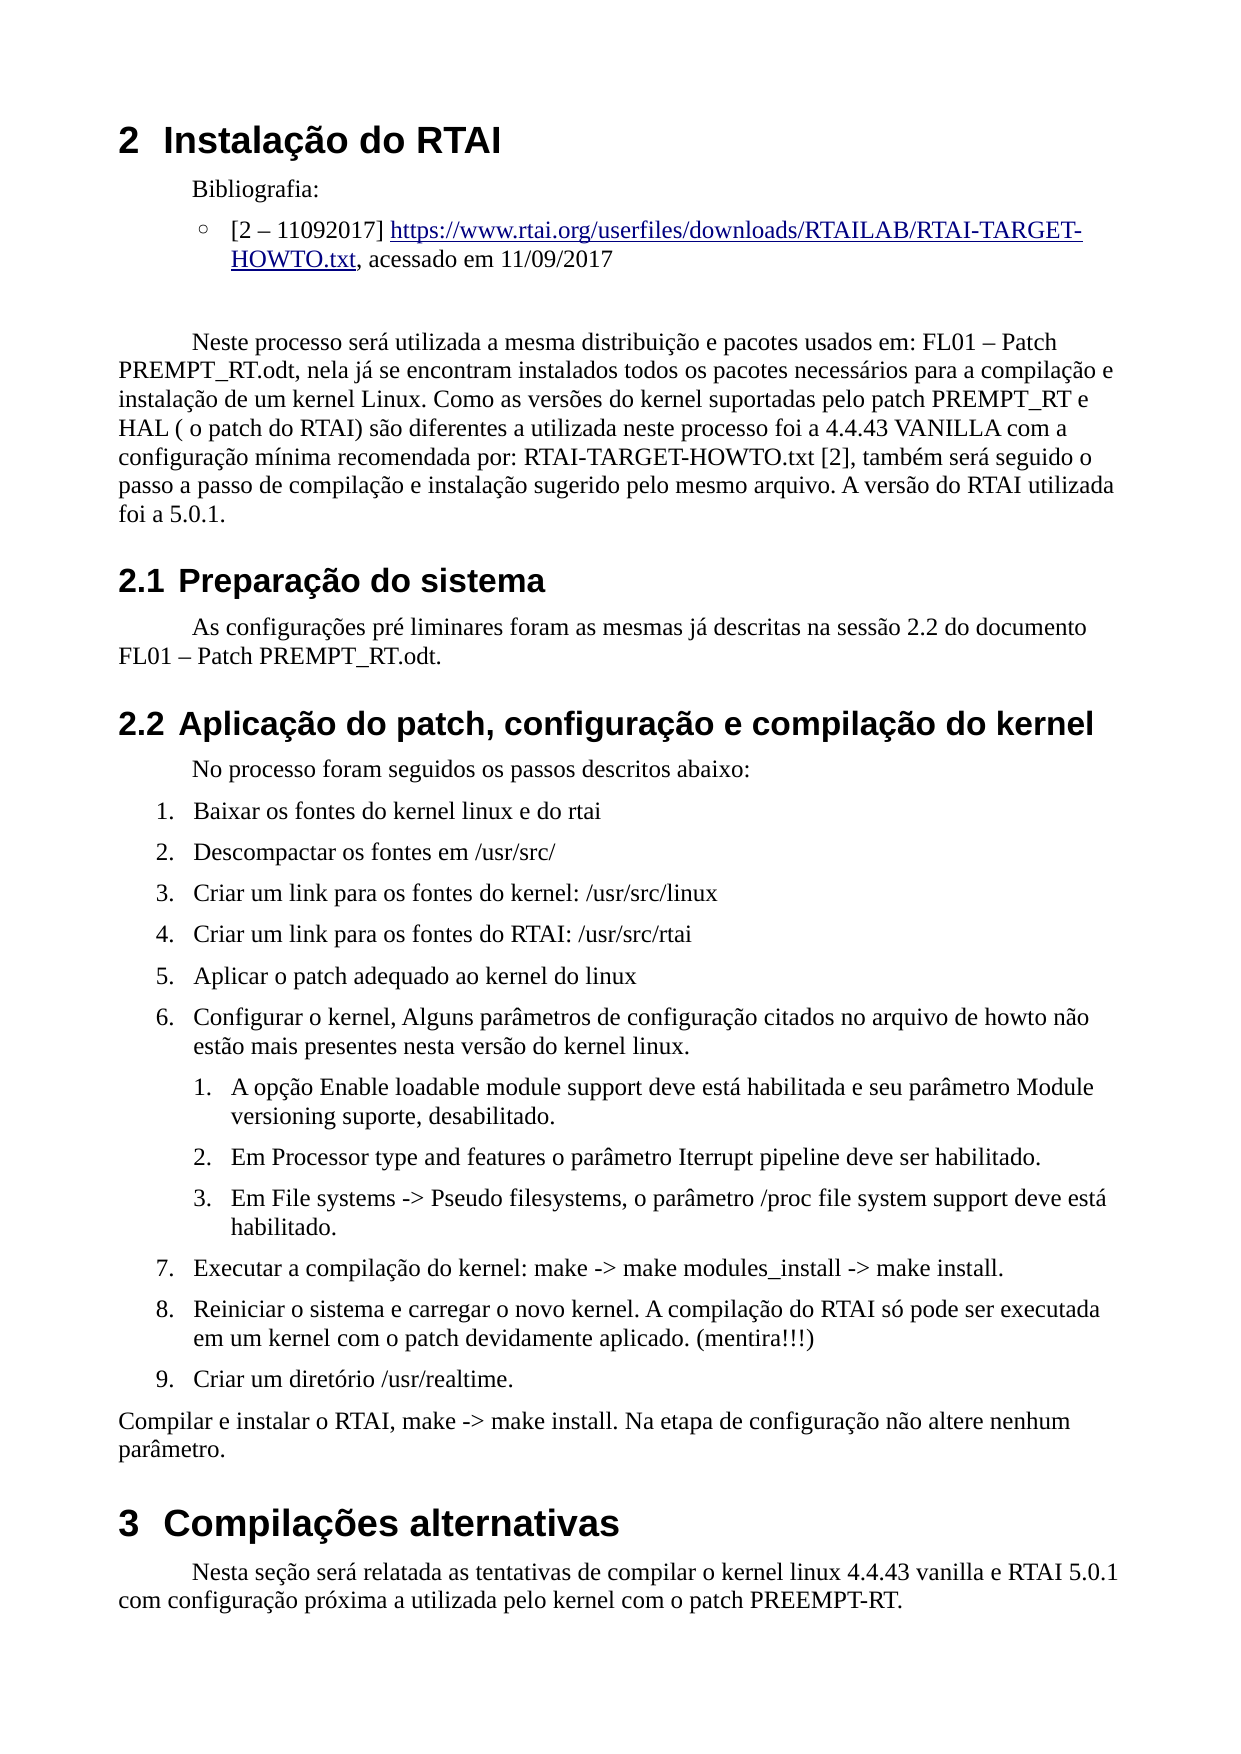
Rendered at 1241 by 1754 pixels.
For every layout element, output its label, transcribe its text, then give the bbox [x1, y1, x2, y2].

list Aplicar o patch adequado ao kernel do linux [156, 961, 1122, 989]
text As configurações pré liminares foram as mesmas já descritas na sessão 2.2 do documento FL01 – Patch PREMPT_RT.odt. [118, 612, 1122, 670]
list Executar a compilação do kernel: make -> make modules_install -> make install. [156, 1253, 1122, 1282]
list [2 – 11092017] https://www.rtai.org/userfiles/downloads/RTAILAB/RTAI-TARGET-HOWTO.txt, acessado em 11/09/2017 [193, 216, 1122, 273]
list Configurar o kernel, Alguns parâmetros de configuração citados no arquivo de howto não estão mais presentes nesta versão do kernel linux. [156, 1002, 1122, 1059]
text Compilar e instalar o RTAI, make -> make install. Na etapa de configuração não altere nenhum parâmetro. [118, 1406, 1122, 1463]
list Criar um link para os fontes do kernel: /usr/src/linux [156, 878, 1122, 907]
subtitle Instalação do RTAI [118, 118, 1122, 162]
list Criar um diretório /usr/realtime. [156, 1364, 1122, 1393]
list Baixar os fontes do kernel linux e do rtai [156, 796, 1122, 824]
list Criar um link para os fontes do RTAI: /usr/src/rtai [156, 919, 1122, 948]
list Em File systems -> Pseudo filesystems, o parâmetro /proc file system support deve está habilitado. [193, 1183, 1122, 1241]
list A opção Enable loadable module support deve está habilitada e seu parâmetro Module versioning suporte, desabilitado. [193, 1072, 1122, 1129]
subtitle Aplicação do patch, configuração e compilação do kernel [118, 703, 1122, 742]
text Bibliografia: [118, 174, 1122, 203]
subtitle Preparação do sistema [118, 561, 1122, 600]
list Descompactar os fontes em /usr/src/ [156, 837, 1122, 866]
list Em Processor type and features o parâmetro Iterrupt pipeline deve ser habilitado. [193, 1142, 1122, 1171]
list Reiniciar o sistema e carregar o novo kernel. A compilação do RTAI só pode ser executada em um kernel com o patch devidamente aplicado. (mentira!!!) [156, 1294, 1122, 1352]
text Neste processo será utilizada a mesma distribuição e pacotes usados em: FL01 – Patch PREMPT_RT.odt, nela já se encontram instalados todos os pacotes necessários para a compilação e instalação de um kernel Linux. Como as versões do kernel suportadas pelo patch PREMPT_RT e HAL ( o patch do RTAI) são diferentes a utilizada neste processo foi a 4.4.43 VANILLA com a configuração mínima recomendada por: RTAI-TARGET-HOWTO.txt [2], também será seguido o passo a passo de compilação e instalação sugerido pelo mesmo arquivo. A versão do RTAI utilizada foi a 5.0.1. [118, 327, 1122, 528]
text No processo foram seguidos os passos descritos abaixo: [118, 754, 1122, 783]
text Nesta seção será relatada as tentativas de compilar o kernel linux 4.4.43 vanilla e RTAI 5.0.1 com configuração próxima a utilizada pelo kernel com o patch PREEMPT-RT. [118, 1557, 1122, 1614]
subtitle Compilações alternativas [118, 1501, 1122, 1544]
